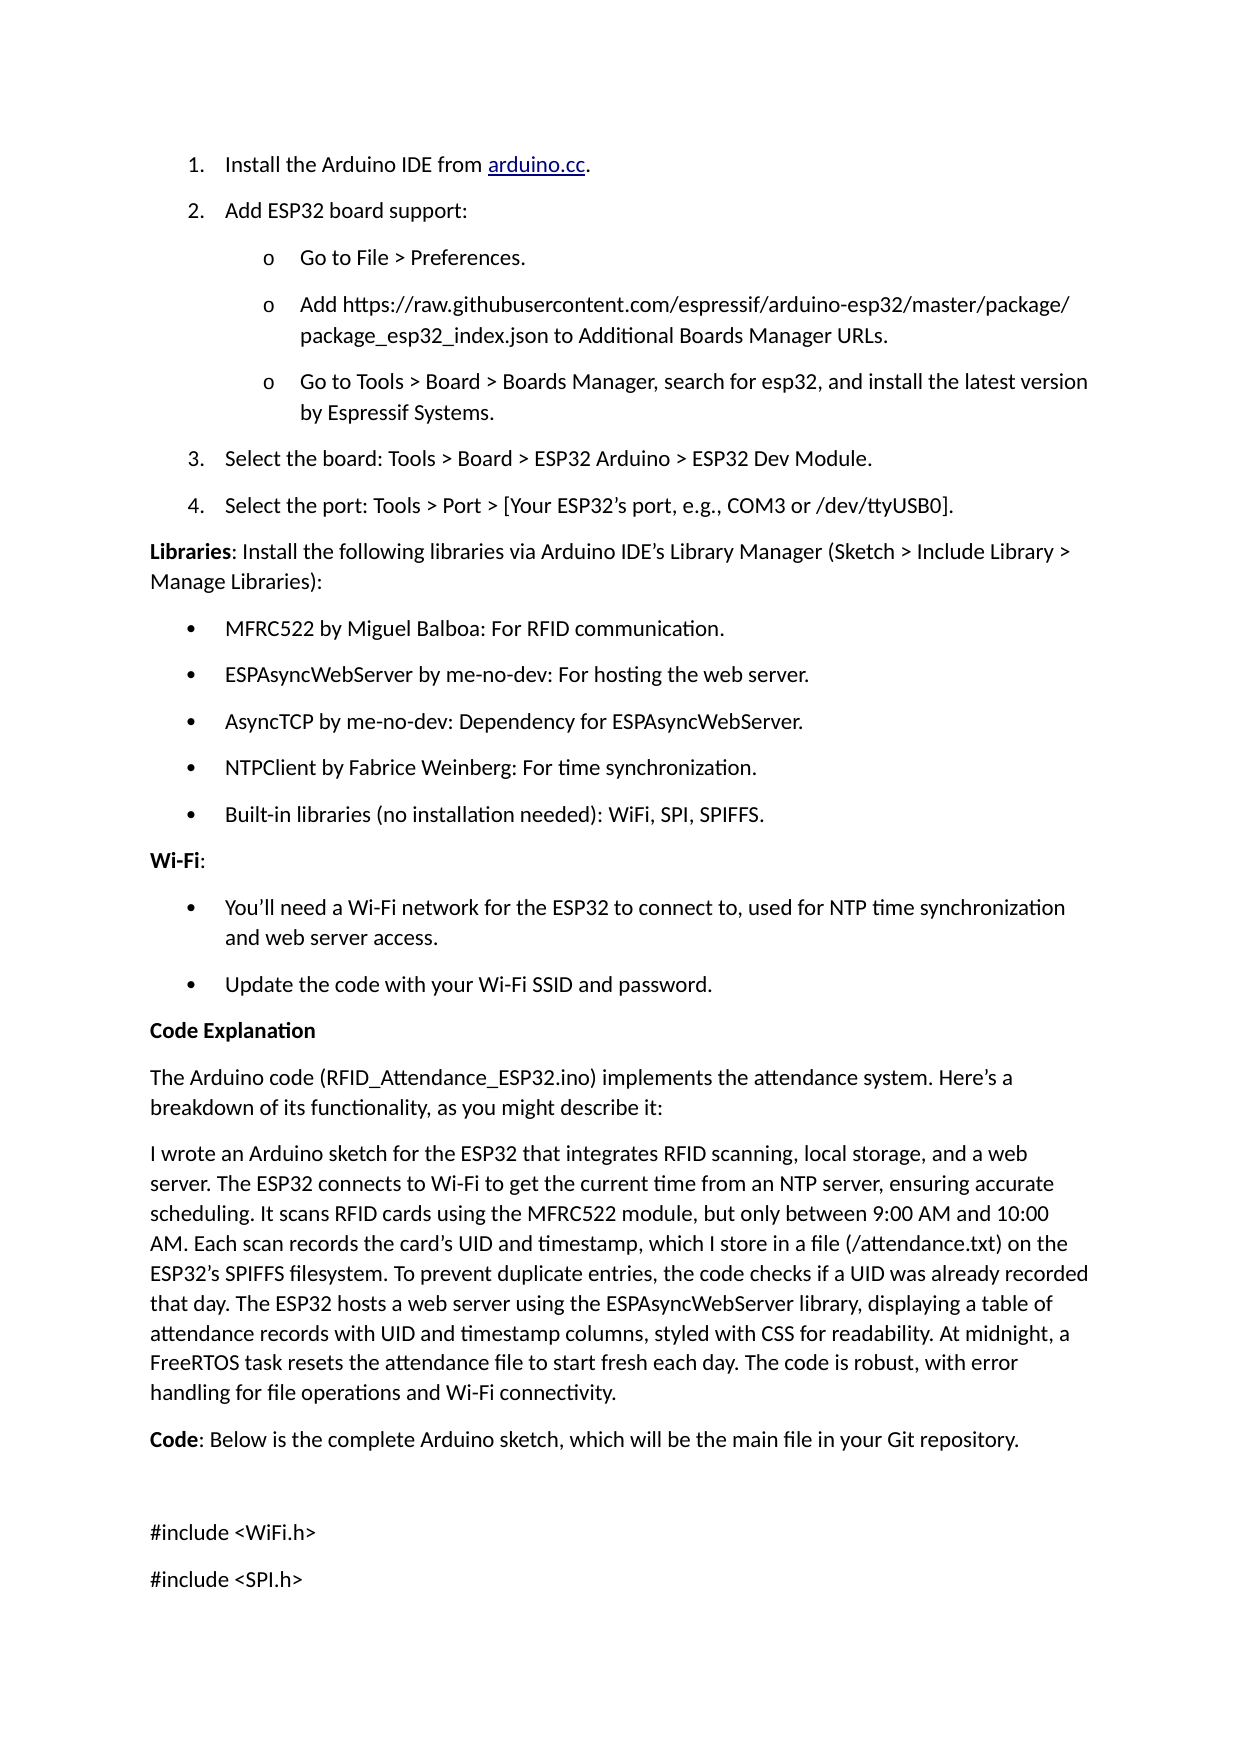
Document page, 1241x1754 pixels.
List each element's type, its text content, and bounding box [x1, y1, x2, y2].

list NTPClient by Fabrice Weinberg: For time synchronization. [187, 753, 1090, 782]
text Libraries: Install the following libraries via Arduino IDE’s Library Manager (Sketch > Include Library > Manage Libraries): [150, 537, 1090, 595]
list Select the board: Tools > Board > ESP32 Arduino > ESP32 Dev Module. [187, 444, 1090, 472]
list Add ESP32 board support: [187, 197, 1090, 224]
list Update the code with your Wi-Fi SSID and password. [187, 970, 1090, 998]
text Wi-Fi: [150, 847, 1090, 875]
text Code: Below is the complete Arduino sketch, which will be the main file in your Git repository. [150, 1425, 1090, 1453]
list AsyncTCP by me-no-dev: Dependency for ESPAsyncWebServer. [187, 707, 1090, 735]
text I wrote an Arduino sketch for the ESP32 that integrates RFID scanning, local storage, and a web server. The ESP32 connects to Wi-Fi to get the current time from an NTP server, ensuring accurate scheduling. It scans RFID cards using the MFRC522 module, but only between 9:00 AM and 10:00 AM. Each scan records the card’s UID and timestamp, which I store in a file (/attendance.txt) on the ESP32’s SPIFFS filesystem. To prevent duplicate entries, the code checks if a UID was already recorded that day. The ESP32 hosts a web server using the ESPAsyncWebServer library, displaying a table of attendance records with UID and timestamp columns, styled with CSS for readability. At midnight, a FreeRTOS task resets the attendance file to start fresh each day. The code is robust, with error handling for file operations and Wi-Fi connectivity. [150, 1139, 1090, 1406]
list Go to Tools > Board > Boards Manager, search for esp32, and install the latest version by Espressif Systems. [262, 367, 1090, 426]
text #include <SPI.h> [150, 1565, 1090, 1593]
list Select the port: Tools > Port > [Your ESP32’s port, e.g., COM3 or /dev/ttyUSB0]. [187, 491, 1090, 519]
list You’ll need a Wi-Fi network for the ESP32 to connect to, used for NTP time synchronization and web server access. [187, 893, 1090, 951]
list Install the Arduino IDE from arduino.cc. [187, 150, 1090, 178]
list MFRC522 by Miguel Balboa: For RFID communication. [187, 614, 1090, 642]
list ESPAsyncWebServer by me-no-dev: For hosting the web server. [187, 660, 1090, 688]
list Add https://raw.githubusercontent.com/espressif/arduino-esp32/master/package/package_esp32_index.json to Additional Boards Manager URLs. [262, 290, 1090, 349]
text #include <WiFi.h> [150, 1518, 1090, 1546]
list Go to File > Preferences. [262, 243, 1090, 272]
list Built-in libraries (no installation needed): WiFi, SPI, SPIFFS. [187, 800, 1090, 828]
text The Arduino code (RFID_Attendance_ESP32.ino) implements the attendance system. Here’s a breakdown of its functionality, as you might describe it: [150, 1063, 1090, 1121]
text Code Explanation [150, 1016, 1090, 1044]
